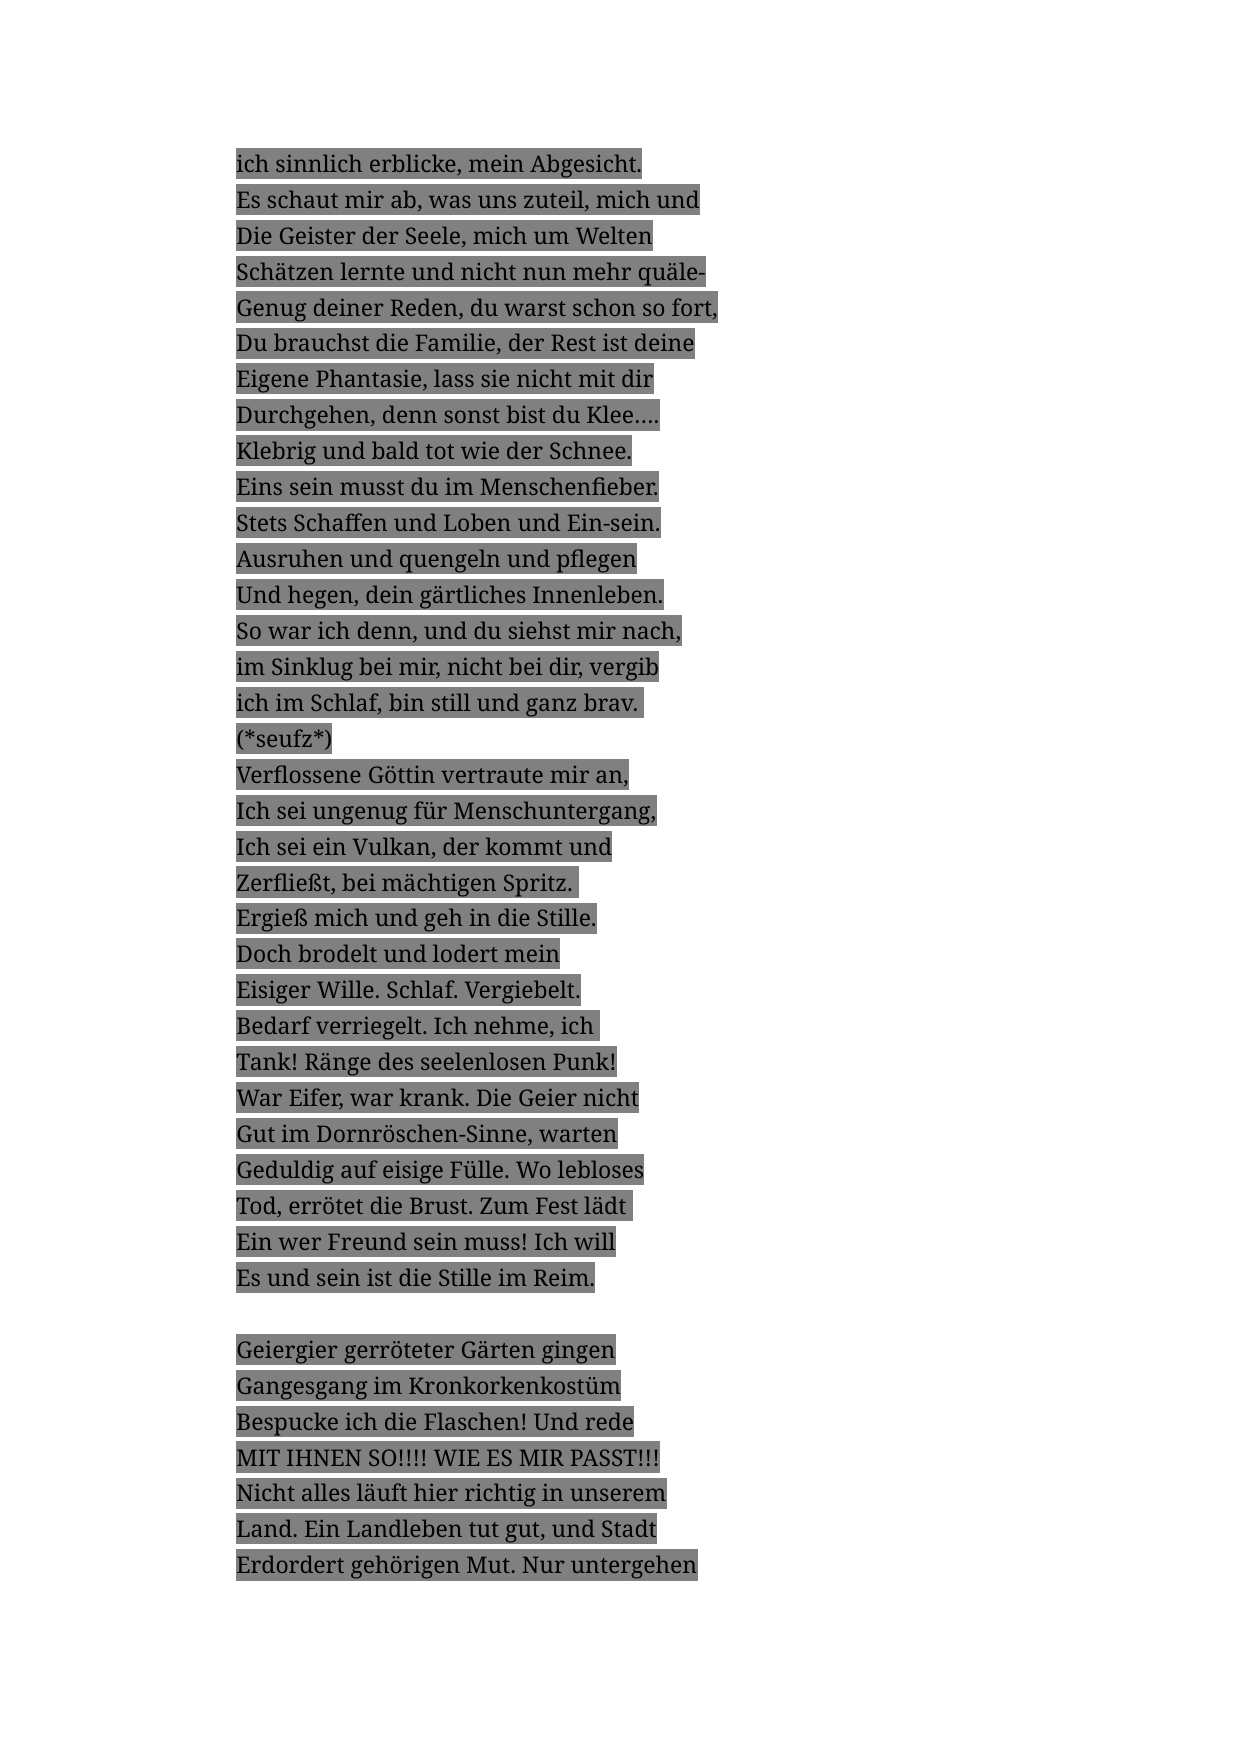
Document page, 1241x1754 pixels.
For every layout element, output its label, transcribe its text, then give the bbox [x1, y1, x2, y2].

text Genug deiner Reden, du warst schon so fort, [236, 291, 1063, 323]
text Geduldig auf eisige Fülle. Wo lebloses [236, 1154, 1063, 1185]
text im Sinklug bei mir, nicht bei dir, vergib [236, 651, 1063, 682]
text Klebrig und bald tot wie der Schnee. [236, 435, 1063, 466]
text Nicht alles läuft hier richtig in unserem [236, 1477, 1063, 1509]
text Geiergier gerröteter Gärten gingen [236, 1334, 1063, 1365]
text ich sinnlich erblicke, mein Abgesicht. [236, 148, 1063, 179]
text Verflossene Göttin vertraute mir an, [236, 759, 1063, 790]
text (*seufz*) [236, 723, 1063, 754]
text Und hegen, dein gärtliches Innenleben. [236, 579, 1063, 610]
text War Eifer, war krank. Die Geier nicht [236, 1082, 1063, 1113]
text Eigene Phantasie, lass sie nicht mit dir [236, 363, 1063, 394]
text Du brauchst die Familie, der Rest ist deine [236, 327, 1063, 359]
text Eins sein musst du im Menschenfieber. [236, 471, 1063, 502]
text Erdordert gehörigen Mut. Nur untergehen [236, 1549, 1063, 1581]
text Ich sei ein Vulkan, der kommt und [236, 831, 1063, 862]
text Tank! Ränge des seelenlosen Punk! [236, 1046, 1063, 1077]
text Doch brodelt und lodert mein [236, 938, 1063, 969]
text Die Geister der Seele, mich um Welten [236, 219, 1063, 251]
text Ergieß mich und geh in die Stille. [236, 902, 1063, 934]
text So war ich denn, und du siehst mir nach, [236, 615, 1063, 646]
text Gangesgang im Kronkorkenkostüm [236, 1369, 1063, 1401]
text Es schaut mir ab, was uns zuteil, mich und [236, 184, 1063, 215]
text MIT IHNEN SO!!!! WIE ES MIR PASST!!! [236, 1441, 1063, 1473]
text Stets Schaffen und Loben und Ein-sein. [236, 507, 1063, 538]
text Land. Ein Landleben tut gut, und Stadt [236, 1513, 1063, 1544]
text Ausruhen und quengeln und pflegen [236, 543, 1063, 574]
text Bedarf verriegelt. Ich nehme, ich [236, 1010, 1063, 1041]
text Es und sein ist die Stille im Reim. [236, 1262, 1063, 1293]
text Ich sei ungenug für Menschuntergang, [236, 794, 1063, 826]
text Tod, errötet die Brust. Zum Fest lädt [236, 1190, 1063, 1221]
text Ein wer Freund sein muss! Ich will [236, 1226, 1063, 1257]
text Gut im Dornröschen-Sinne, warten [236, 1118, 1063, 1149]
text Zerfließt, bei mächtigen Spritz. [236, 866, 1063, 898]
text Durchgehen, denn sonst bist du Klee…. [236, 399, 1063, 431]
text ich im Schlaf, bin still und ganz brav. [236, 687, 1063, 718]
text Bespucke ich die Flaschen! Und rede [236, 1406, 1063, 1437]
text Schätzen lernte und nicht nun mehr quäle- [236, 256, 1063, 287]
text Eisiger Wille. Schlaf. Vergiebelt. [236, 974, 1063, 1006]
